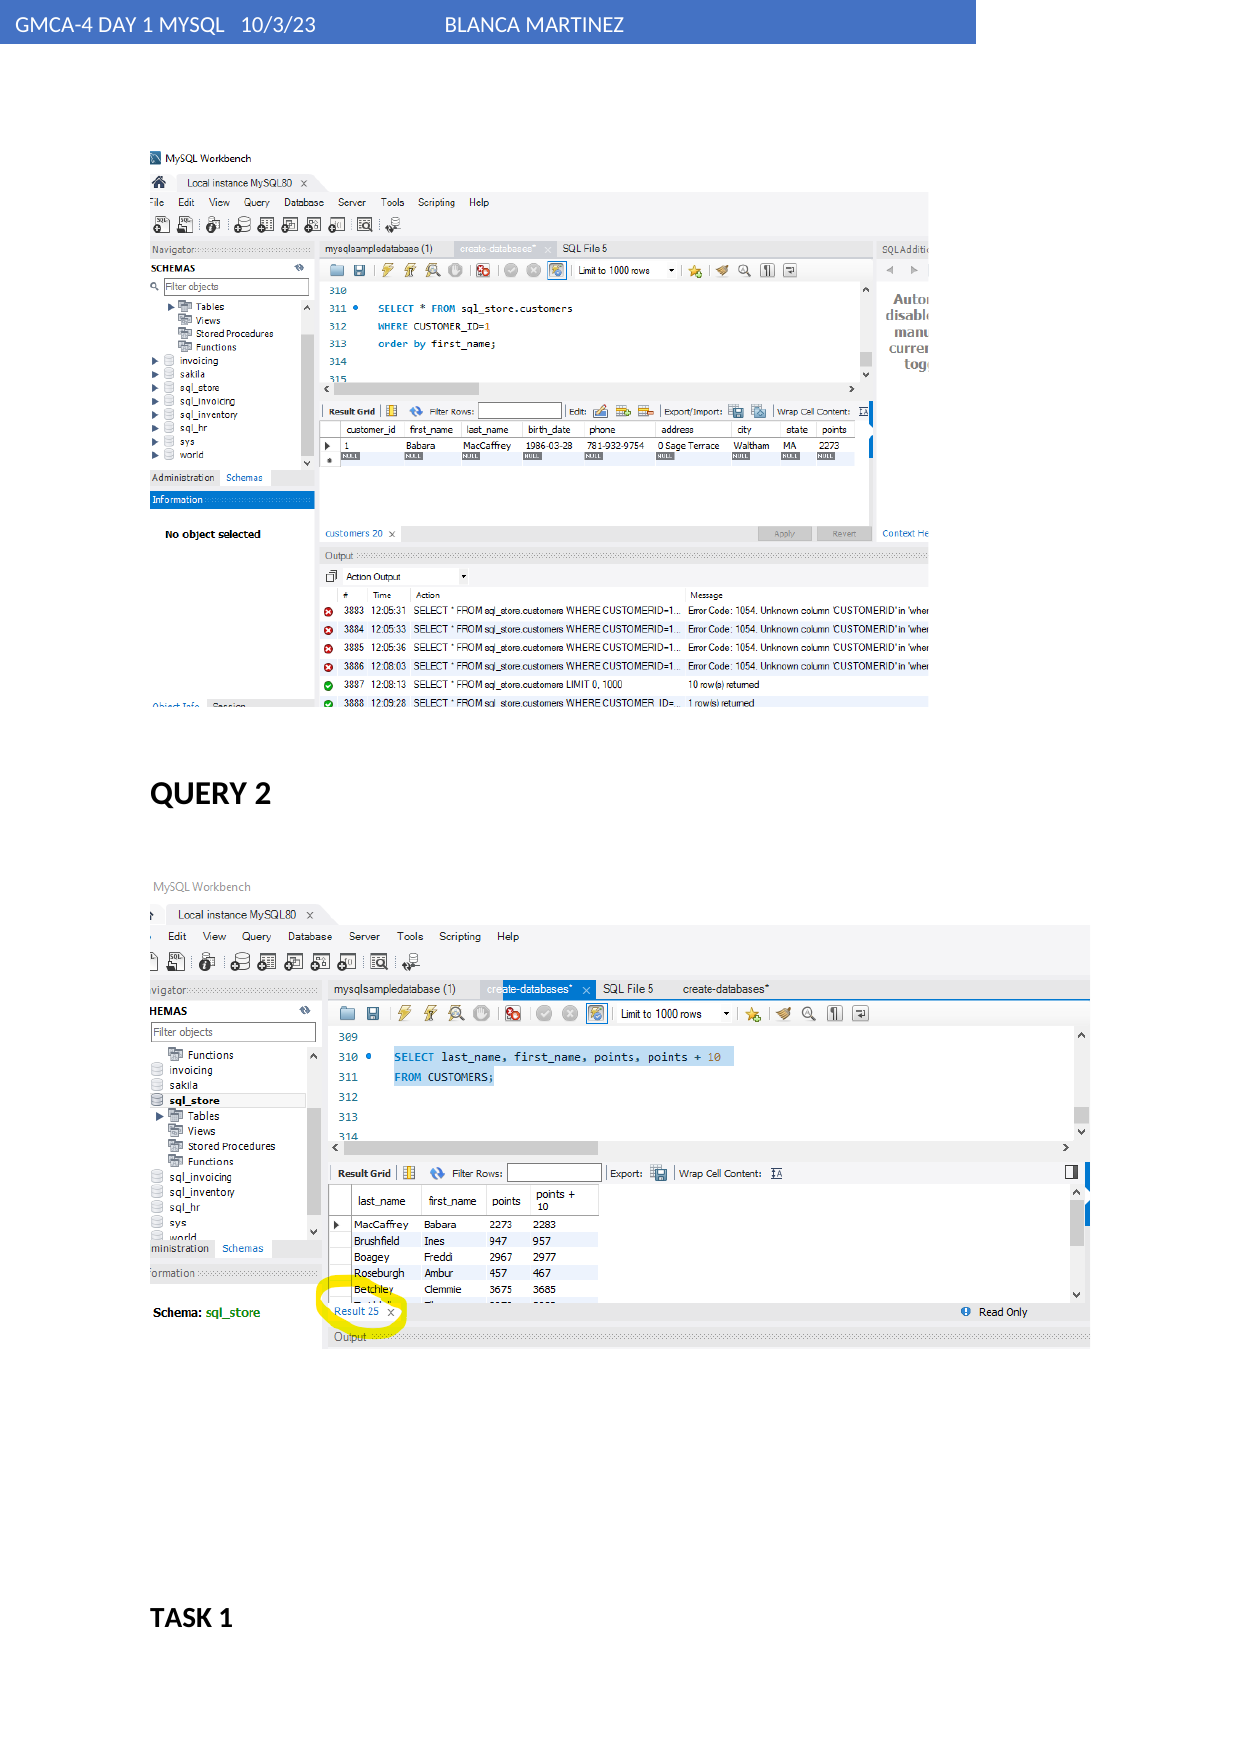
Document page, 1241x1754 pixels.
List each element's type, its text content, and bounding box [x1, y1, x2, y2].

text TASK 1 [150, 1599, 1090, 1634]
text QUERY 2 [150, 772, 1090, 812]
